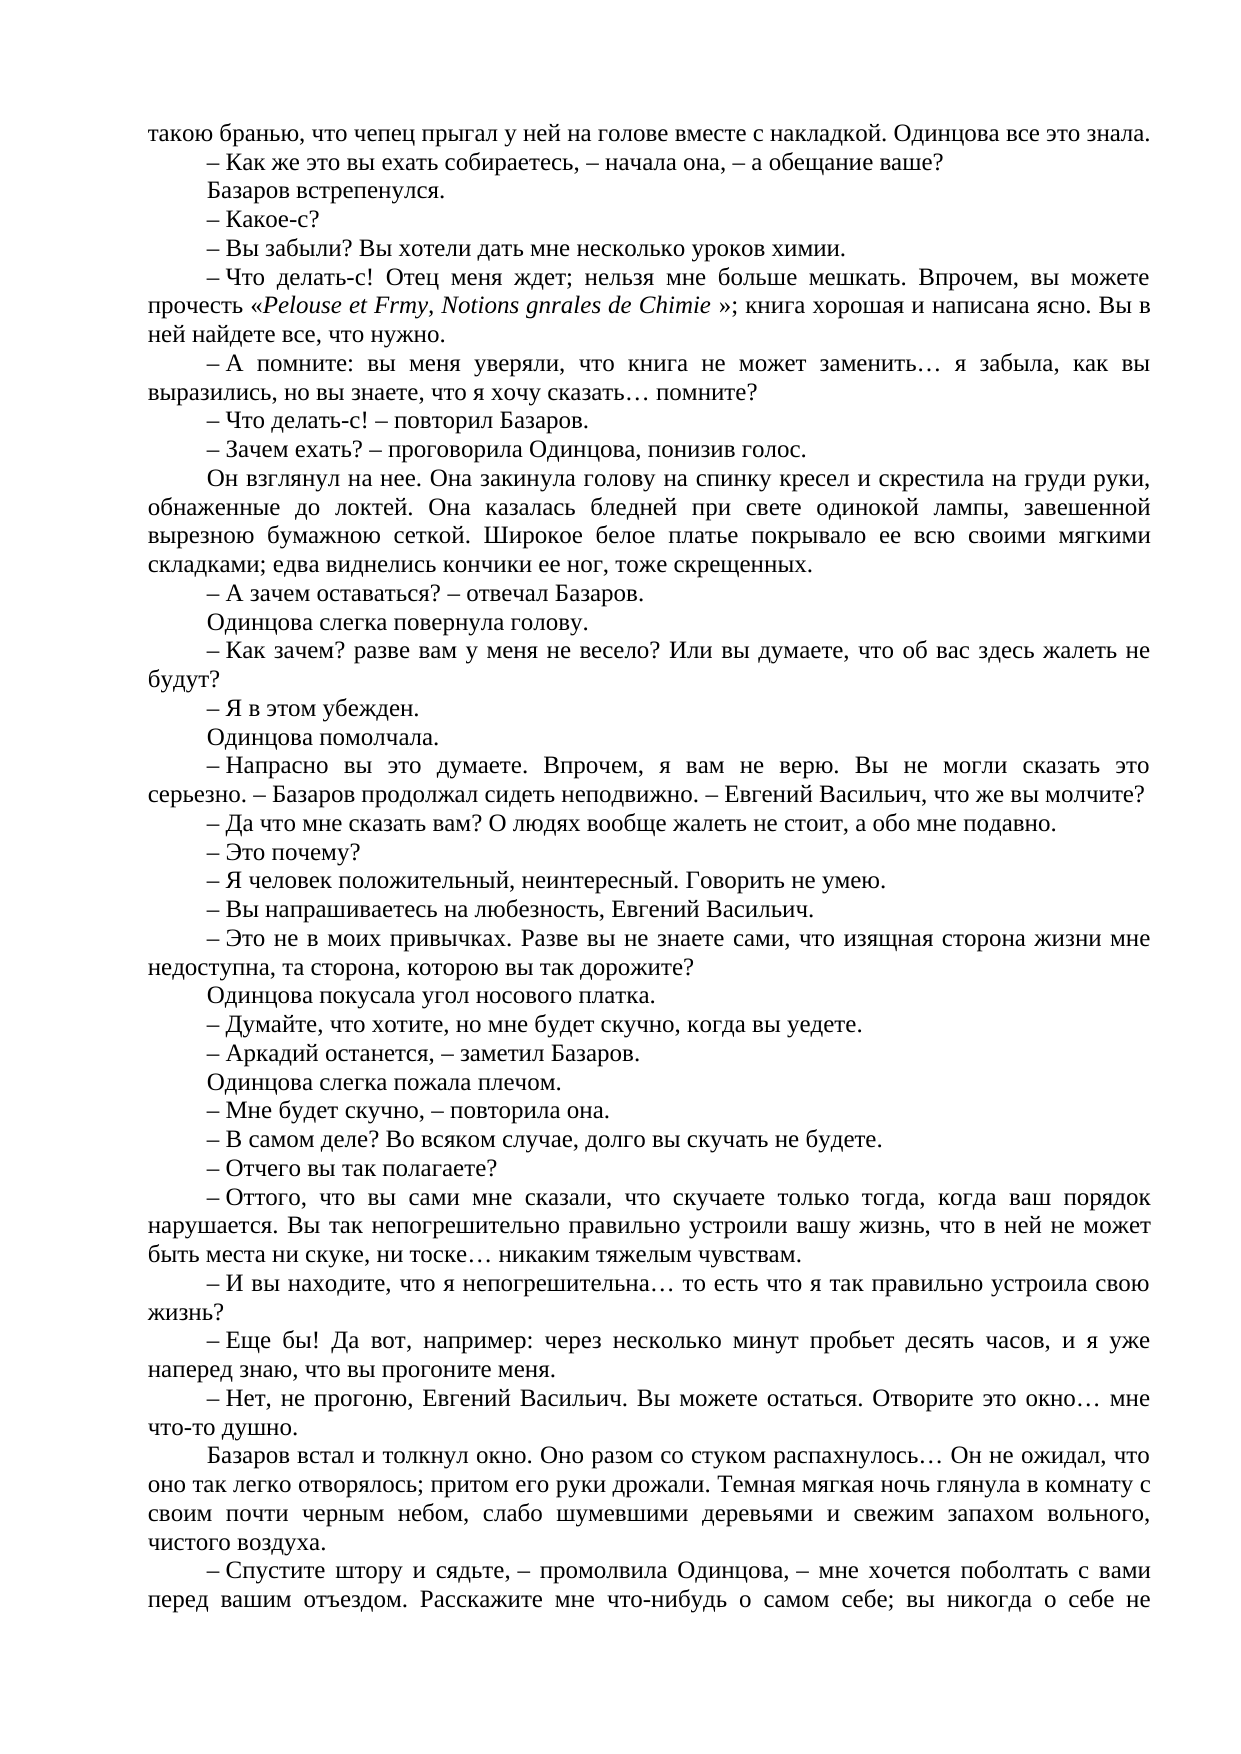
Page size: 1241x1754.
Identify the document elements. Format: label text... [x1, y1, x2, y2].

text – Вы напрашиваетесь на любезность, Евгений Васильич. [148, 894, 1152, 923]
text – Что делать-с! – повторил Базаров. [148, 406, 1152, 434]
text – Какое-с? [148, 204, 1152, 233]
text Одинцова покусала угол носового платка. [148, 981, 1152, 1009]
text – Думайте, что хотите, но мне будет скучно, когда вы уедете. [148, 1009, 1152, 1038]
text Базаров встал и толкнул окно. Оно разом со стуком распахнулось… Он не ожидал, что оно так легко отворялось; притом его руки дрожали. Темная мягкая ночь глянула в комнату с своим почти черным небом, слабо шумевшими деревьями и свежим запахом вольного, чистого воздуха. [148, 1441, 1152, 1556]
text – Я человек положительный, неинтересный. Говорить не умею. [148, 866, 1152, 894]
text – А помните: вы меня уверяли, что книга не может заменить… я забыла, как вы выразились, но вы знаете, что я хочу сказать… помните? [148, 348, 1152, 406]
text Одинцова слегка пожала плечом. [148, 1067, 1152, 1096]
text – Отчего вы так полагаете? [148, 1153, 1152, 1182]
text Он взглянул на нее. Она закинула голову на спинку кресел и скрестила на груди руки, обнаженные до локтей. Она казалась бледней при свете одинокой лампы, завешенной вырезною бумажною сеткой. Широкое белое платье покрывало ее всю своими мягкими складками; едва виднелись кончики ее ног, тоже скрещенных. [148, 463, 1152, 578]
text – Как же это вы ехать собираетесь, – начала она, – а обещание ваше? [148, 147, 1152, 176]
text Одинцова слегка повернула голову. [148, 607, 1152, 636]
text – Аркадий останется, – заметил Базаров. [148, 1038, 1152, 1067]
text – Еще бы! Да вот, например: через несколько минут пробьет десять часов, и я уже наперед знаю, что вы прогоните меня. [148, 1326, 1152, 1383]
text – А зачем оставаться? – отвечал Базаров. [148, 578, 1152, 607]
text – Да что мне сказать вам? О людях вообще жалеть не стоит, а обо мне подавно. [148, 808, 1152, 837]
text – Зачем ехать? – проговорила Одинцова, понизив голос. [148, 434, 1152, 463]
text – Что делать-с! Отец меня ждет; нельзя мне больше мешкать. Впрочем, вы можете прочесть «Pelouse et Frmy, Notions gnrales de Chimie »; книга хорошая и написана ясно. Вы в ней найдете все, что нужно. [148, 262, 1152, 348]
text – Это не в моих привычках. Разве вы не знаете сами, что изящная сторона жизни мне недоступна, та сторона, которою вы так дорожите? [148, 923, 1152, 981]
text – Мне будет скучно, – повторила она. [148, 1096, 1152, 1124]
text такою бранью, что чепец прыгал у ней на голове вместе с накладкой. Одинцова все это знала. [148, 118, 1152, 147]
text – Вы забыли? Вы хотели дать мне несколько уроков химии. [148, 233, 1152, 262]
text – Спустите штору и сядьте, – промолвила Одинцова, – мне хочется поболтать с вами перед вашим отъездом. Расскажите мне что-нибудь о самом себе; вы никогда о себе не [148, 1556, 1152, 1613]
text – Я в этом убежден. [148, 693, 1152, 722]
text – Нет, не прогоню, Евгений Васильич. Вы можете остаться. Отворите это окно… мне что-то душно. [148, 1383, 1152, 1441]
text Базаров встрепенулся. [148, 176, 1152, 204]
text – Как зачем? разве вам у меня не весело? Или вы думаете, что об вас здесь жалеть не будут? [148, 636, 1152, 693]
text – Оттого, что вы сами мне сказали, что скучаете только тогда, когда ваш порядок нарушается. Вы так непогрешительно правильно устроили вашу жизнь, что в ней не может быть места ни скуке, ни тоске… никаким тяжелым чувствам. [148, 1182, 1152, 1268]
text Одинцова помолчала. [148, 722, 1152, 751]
text – И вы находите, что я непогрешительна… то есть что я так правильно устроила свою жизнь? [148, 1268, 1152, 1326]
text – Это почему? [148, 837, 1152, 866]
text – Напрасно вы это думаете. Впрочем, я вам не верю. Вы не могли сказать это серьезно. – Базаров продолжал сидеть неподвижно. – Евгений Васильич, что же вы молчите? [148, 751, 1152, 808]
text – В самом деле? Во всяком случае, долго вы скучать не будете. [148, 1124, 1152, 1153]
